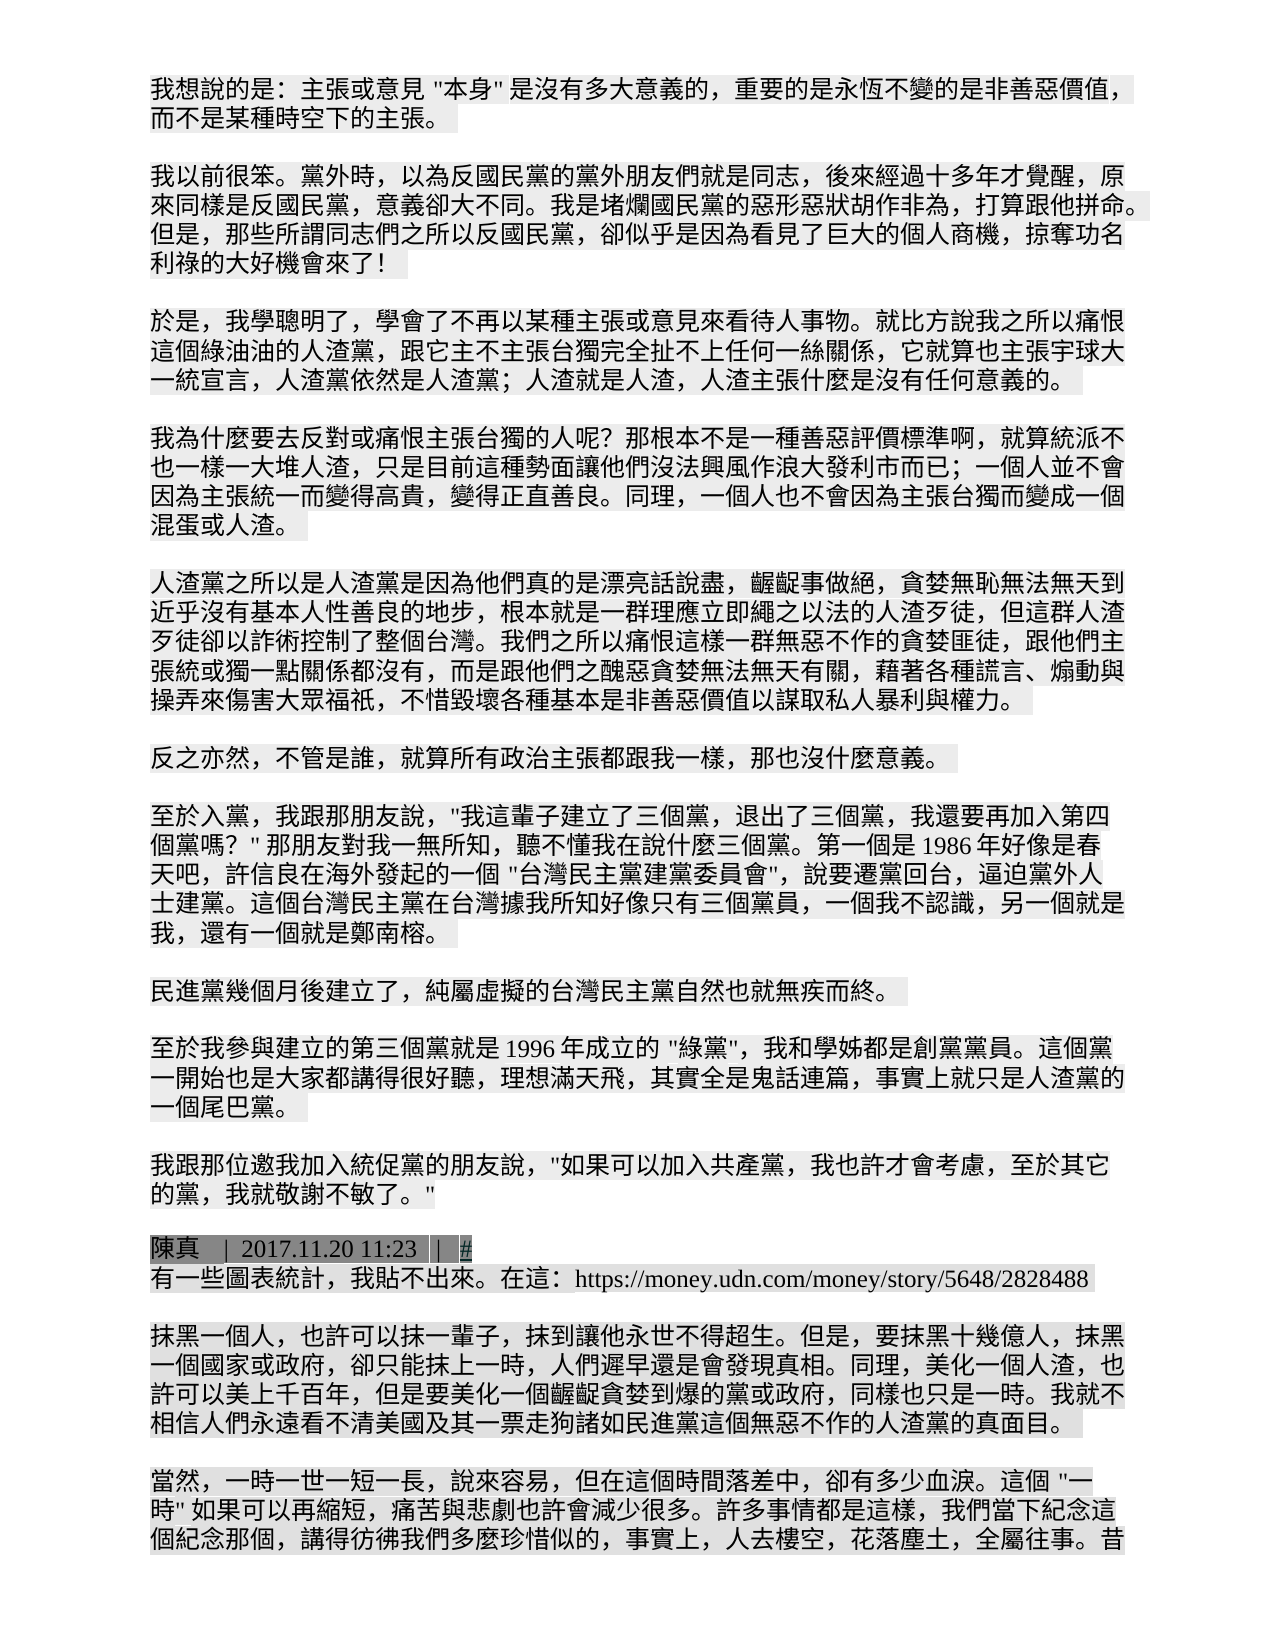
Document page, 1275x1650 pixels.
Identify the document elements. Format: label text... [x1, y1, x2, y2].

text 有一些圖表統計，我貼不出來。在這：https://money.udn.com/money/story/5648/2828488 抹黑一個人，也許可以抹一輩子，抹到讓他永世不得超生。但是，要抹黑十幾億人，抹黑一個國家或政府，卻只能抹上一時，人們遲早還是會發現真相。同理，美化一個人渣，也許可以美上千百年，但是要美化一個齷齪貪婪到爆的黨或政府，同樣也只是一時。我就不相信人們永遠看不清美國及其一票走狗諸如民進黨這個無惡不作的人渣黨的真面目。 當然，一時一世一短一長，說來容易，但在這個時間落差中，卻有多少血淚。這個 "一時" 如果可以再縮短，痛苦與悲劇也許會減少很多。許多事情都是這樣，我們當下紀念這個紀念那個，講得彷彿我們多麼珍惜似的，事實上，人去樓空，花落塵土，全屬往事。昔 [150, 1264, 1125, 1555]
text 陳真 | 2017.11.20 11:23 | # [150, 1234, 1125, 1264]
text 最近有新認識的朋友說要介紹我認識一些 "也是" 統派的朋友，讓我聽了有點尷尬。而且還邀我入黨呢。沒錯，我支持超急統，最好馬上這一秒鐘就兩岸統一，而且最好是一國一制，完全接受共產黨領導，別再搞什麼一國兩制。但是，這樣一個主張，有什麼意義嗎？ 我是說，光是因為這樣一個主張，就值得來認識我嗎？我還有其它很多主張啊，宇球大一統宣言就不再贅述了，我最具前瞻性的主張之一是：凡是在電影院看電影發出噪音或吃東西者，一律槍斃；凡是在車上手機發出聲音者，一律槍斃；凡是開車不守規矩而影響他人者，一律槍斃；凡是虐待小動物者，也是一律槍斃。我倒很希望有人因為我這四大前瞻性主張而想要來認識我，同我做朋友。 我想說的是：主張或意見 "本身" 是沒有多大意義的，重要的是永恆不變的是非善惡價值，而不是某種時空下的主張。 我以前很笨。黨外時，以為反國民黨的黨外朋友們就是同志，後來經過十多年才覺醒，原來同樣是反國民黨，意義卻大不同。我是堵爛國民黨的惡形惡狀胡作非為，打算跟他拼命。但是，那些所謂同志們之所以反國民黨，卻似乎是因為看見了巨大的個人商機，掠奪功名利祿的大好機會來了！ 於是，我學聰明了，學會了不再以某種主張或意見來看待人事物。就比方說我之所以痛恨這個綠油油的人渣黨，跟它主不主張台獨完全扯不上任何一絲關係，它就算也主張宇球大一統宣言，人渣黨依然是人渣黨；人渣就是人渣，人渣主張什麼是沒有任何意義的。 我為什麼要去反對或痛恨主張台獨的人呢？那根本不是一種善惡評價標準啊，就算統派不也一樣一大堆人渣，只是目前這種勢面讓他們沒法興風作浪大發利市而已；一個人並不會因為主張統一而變得高貴，變得正直善良。同理，一個人也不會因為主張台獨而變成一個混蛋或人渣。 人渣黨之所以是人渣黨是因為他們真的是漂亮話說盡，齷齪事做絕，貪婪無恥無法無天到近乎沒有基本人性善良的地步，根本就是一群理應立即繩之以法的人渣歹徒，但這群人渣歹徒卻以詐術控制了整個台灣。我們之所以痛恨這樣一群無惡不作的貪婪匪徒，跟他們主張統或獨一點關係都沒有，而是跟他們之醜惡貪婪無法無天有關，藉著各種謊言、煽動與操弄來傷害大眾福祇，不惜毀壞各種基本是非善惡價值以謀取私人暴利與權力。 反之亦然，不管是誰，就算所有政治主張都跟我一樣，那也沒什麼意義。 至於入黨，我跟那朋友說，"我這輩子建立了三個黨，退出了三個黨，我還要再加入第四個黨嗎？" 那朋友對我一無所知，聽不懂我在說什麼三個黨。第一個是1986年好像是春天吧，許信良在海外發起的一個 "台灣民主黨建黨委員會"，說要遷黨回台，逼迫黨外人士建黨。這個台灣民主黨在台灣據我所知好像只有三個黨員，一個我不認識，另一個就是我，還有一個就是鄭南榕。 民進黨幾個月後建立了，純屬虛擬的台灣民主黨自然也就無疾而終。 至於我參與建立的第三個黨就是1996年成立的 "綠黨"，我和學姊都是創黨黨員。這個黨一開始也是大家都講得很好聽，理想滿天飛，其實全是鬼話連篇，事實上就只是人渣黨的一個尾巴黨。 我跟那位邀我加入統促黨的朋友說，"如果可以加入共產黨，我也許才會考慮，至於其它的黨，我就敬謝不敏了。" [150, 75, 1125, 1209]
